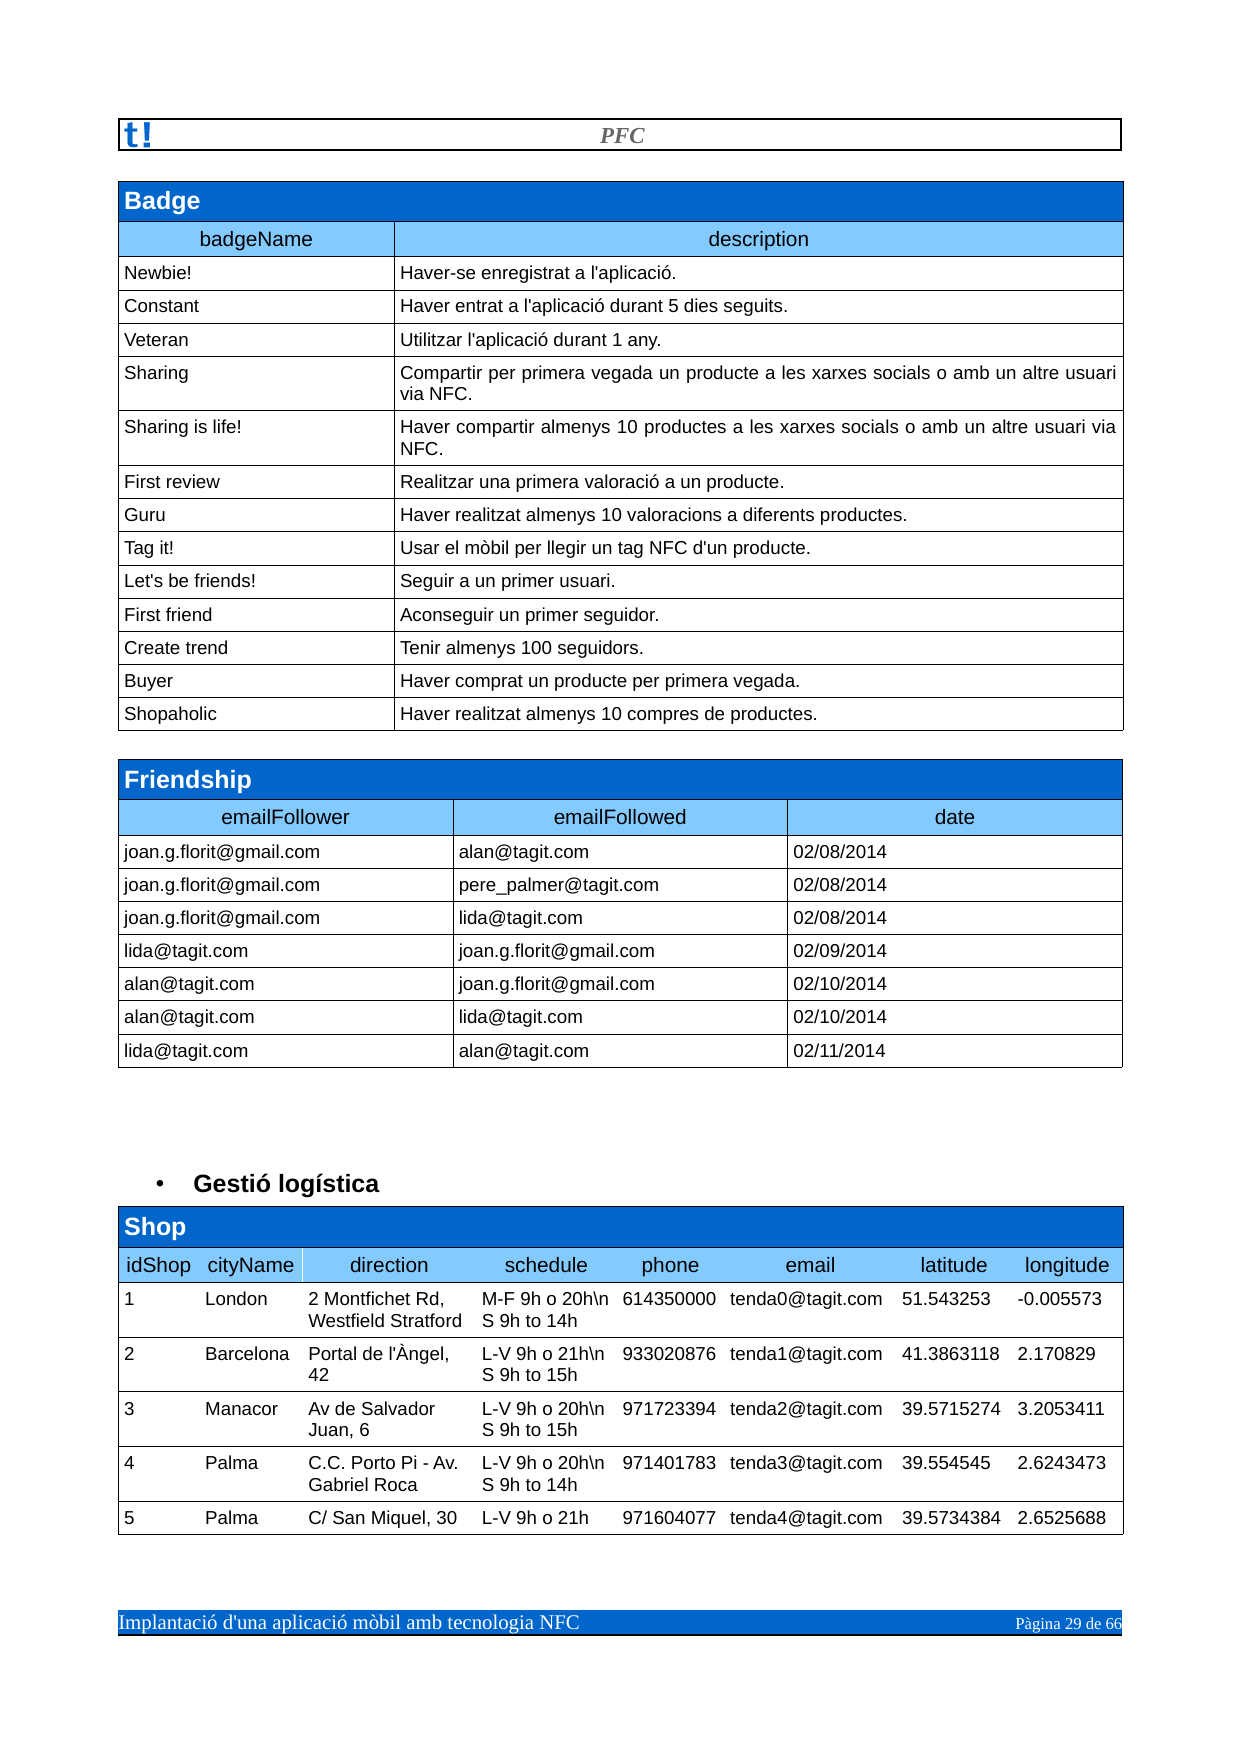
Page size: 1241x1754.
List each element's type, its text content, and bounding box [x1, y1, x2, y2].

table_cell joan.g.florit@gmail.com [454, 968, 787, 1000]
table_cell First review [119, 466, 394, 498]
table_cell lida@tagit.com [454, 1001, 787, 1033]
table_cell Utilitzar l'aplicació durant 1 any. [395, 324, 1123, 356]
table_cell direction [303, 1248, 476, 1282]
table_cell Tenir almenys 100 seguidors. [395, 632, 1123, 664]
table_cell 1 [119, 1283, 199, 1337]
table_cell joan.g.florit@gmail.com [454, 935, 787, 967]
table_cell lida@tagit.com [454, 902, 787, 934]
table_cell 09/02/2014 [788, 935, 1122, 967]
table_cell tenda2@tagit.com [724, 1392, 896, 1446]
table_cell Constant [119, 291, 394, 323]
table_cell 614350000 [616, 1283, 724, 1337]
table_cell date [788, 800, 1122, 835]
table_cell First friend [119, 599, 394, 631]
table_cell London [199, 1283, 302, 1337]
list Gestió logística [156, 1168, 1122, 1197]
table_cell joan.g.florit@gmail.com [119, 902, 453, 934]
table_cell Haver realitzat almenys 10 compres de productes. [395, 698, 1123, 730]
table_cell Palma [199, 1502, 302, 1534]
table_header Shop [119, 1207, 1123, 1247]
table_cell schedule [476, 1248, 616, 1282]
table_cell Buyer [119, 665, 394, 697]
table_cell Haver compartir almenys 10 productes a les xarxes socials o amb un altre usuari via NFC. [395, 411, 1123, 465]
table_cell 3.2053411 [1012, 1392, 1123, 1446]
table_cell alan@tagit.com [119, 1001, 453, 1033]
table_cell Av de Salvador Juan, 6 [303, 1392, 476, 1446]
table_cell 2 [119, 1338, 199, 1391]
table_cell idShop [119, 1248, 199, 1282]
table_cell alan@tagit.com [119, 968, 453, 1000]
table_cell 2.6525688 [1012, 1502, 1123, 1534]
table_cell 933020876 [616, 1338, 724, 1391]
table_cell alan@tagit.com [454, 1035, 787, 1067]
table_cell Usar el mòbil per llegir un tag NFC d'un producte. [395, 532, 1123, 564]
table_cell 10/02/2014 [788, 968, 1122, 1000]
table_header Friendship [119, 760, 1122, 799]
table_cell 2 Montfichet Rd, Westfield Stratford [303, 1283, 476, 1337]
table_cell 08/02/2014 [788, 902, 1122, 934]
table_cell Haver comprat un producte per primera vegada. [395, 665, 1123, 697]
table_cell joan.g.florit@gmail.com [119, 836, 453, 868]
table_cell M-F 9h o 20h\n S 9h to 14h [476, 1283, 616, 1337]
table_cell tenda1@tagit.com [724, 1338, 896, 1391]
table_cell 971401783 [616, 1447, 724, 1501]
table_cell email [724, 1248, 896, 1282]
table_cell 5 [119, 1502, 199, 1534]
table_cell Seguir a un primer usuari. [395, 566, 1123, 598]
table_cell Veteran [119, 324, 394, 356]
table_cell Guru [119, 499, 394, 531]
table_cell 39.5734384 [896, 1502, 1012, 1534]
table_cell Let's be friends! [119, 566, 394, 598]
table_cell longitude [1012, 1248, 1123, 1282]
table_cell latitude [896, 1248, 1012, 1282]
table_cell 08/02/2014 [788, 836, 1122, 868]
table_cell cityName [199, 1248, 302, 1282]
table_cell Shopaholic [119, 698, 394, 730]
table_cell tenda0@tagit.com [724, 1283, 896, 1337]
table_cell 51.543253 [896, 1283, 1012, 1337]
picture [123, 121, 151, 148]
table_cell phone [616, 1248, 724, 1282]
table_cell 971723394 [616, 1392, 724, 1446]
table_cell 3 [119, 1392, 199, 1446]
table_cell 11/02/2014 [788, 1035, 1122, 1067]
table_cell Realitzar una primera valoració a un producte. [395, 466, 1123, 498]
table_cell Barcelona [199, 1338, 302, 1391]
table_cell 971604077 [616, 1502, 724, 1534]
table_cell Newbie! [119, 257, 394, 289]
table_cell C/ San Miquel, 30 [303, 1502, 476, 1534]
table_cell description [395, 222, 1123, 256]
table_cell 08/02/2014 [788, 869, 1122, 901]
table_cell 41.3863118 [896, 1338, 1012, 1391]
table_cell 2.170829 [1012, 1338, 1123, 1391]
table_cell C.C. Porto Pi - Av. Gabriel Roca [303, 1447, 476, 1501]
table_cell -0.005573 [1012, 1283, 1123, 1337]
table_cell tenda4@tagit.com [724, 1502, 896, 1534]
table_cell lida@tagit.com [119, 1035, 453, 1067]
table_cell 39.5715274 [896, 1392, 1012, 1446]
table_cell Tag it! [119, 532, 394, 564]
table_cell L-V 9h o 21h [476, 1502, 616, 1534]
table_cell 2.6243473 [1012, 1447, 1123, 1501]
table_cell Portal de l'Àngel, 42 [303, 1338, 476, 1391]
table_cell Palma [199, 1447, 302, 1501]
table_cell pere_palmer@tagit.com [454, 869, 787, 901]
table_cell Create trend [119, 632, 394, 664]
table_cell Haver entrat a l'aplicació durant 5 dies seguits. [395, 291, 1123, 323]
table_cell emailFollowed [454, 800, 787, 835]
table_cell Sharing is life! [119, 411, 394, 465]
table_cell L-V 9h o 20h\n S 9h to 14h [476, 1447, 616, 1501]
table_header Badge [119, 182, 1123, 221]
table_cell Manacor [199, 1392, 302, 1446]
table_cell emailFollower [119, 800, 453, 835]
table_cell 39.554545 [896, 1447, 1012, 1501]
table_cell Compartir per primera vegada un producte a les xarxes socials o amb un altre usuari via NFC. [395, 357, 1123, 410]
table_cell L-V 9h o 21h\n S 9h to 15h [476, 1338, 616, 1391]
table_cell Aconseguir un primer seguidor. [395, 599, 1123, 631]
table_cell Haver realitzat almenys 10 valoracions a diferents productes. [395, 499, 1123, 531]
table_cell 4 [119, 1447, 199, 1501]
table_cell lida@tagit.com [119, 935, 453, 967]
table_cell alan@tagit.com [454, 836, 787, 868]
table_cell Sharing [119, 357, 394, 410]
table_cell Haver-se enregistrat a l'aplicació. [395, 257, 1123, 289]
table_cell badgeName [119, 222, 394, 256]
table_cell tenda3@tagit.com [724, 1447, 896, 1501]
table_cell 10/02/2014 [788, 1001, 1122, 1033]
table_cell L-V 9h o 20h\n S 9h to 15h [476, 1392, 616, 1446]
table_cell joan.g.florit@gmail.com [119, 869, 453, 901]
